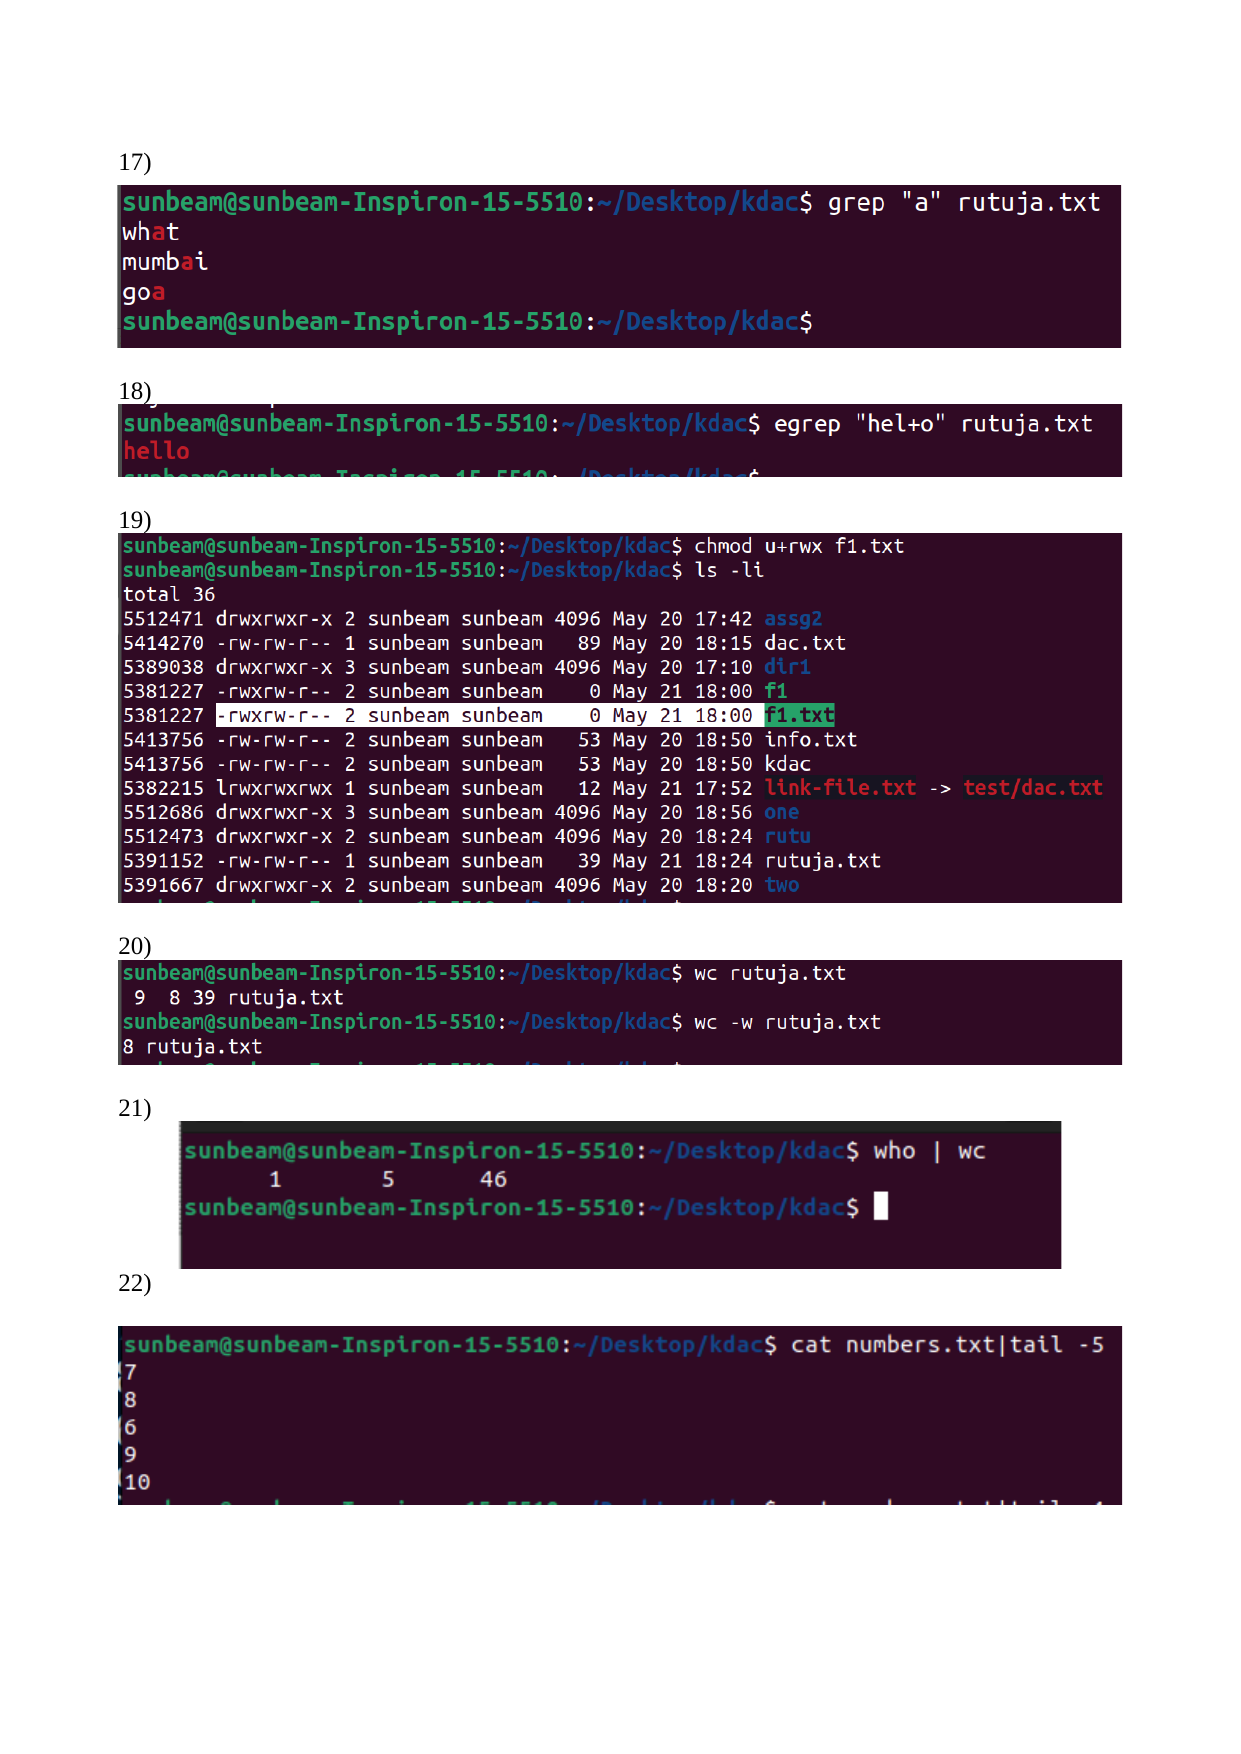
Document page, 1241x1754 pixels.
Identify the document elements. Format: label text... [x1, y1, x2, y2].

picture [117, 185, 1122, 348]
text 20) [118, 931, 1122, 960]
picture [118, 960, 1123, 1065]
picture [178, 1121, 1062, 1269]
picture [118, 404, 1123, 477]
picture [118, 533, 1123, 903]
text 18) [118, 376, 1122, 404]
picture [118, 1326, 1123, 1505]
text 22) [118, 1122, 1122, 1297]
text 21) [118, 1093, 1122, 1122]
text 17) [118, 147, 1122, 176]
text 19) [118, 505, 1122, 533]
